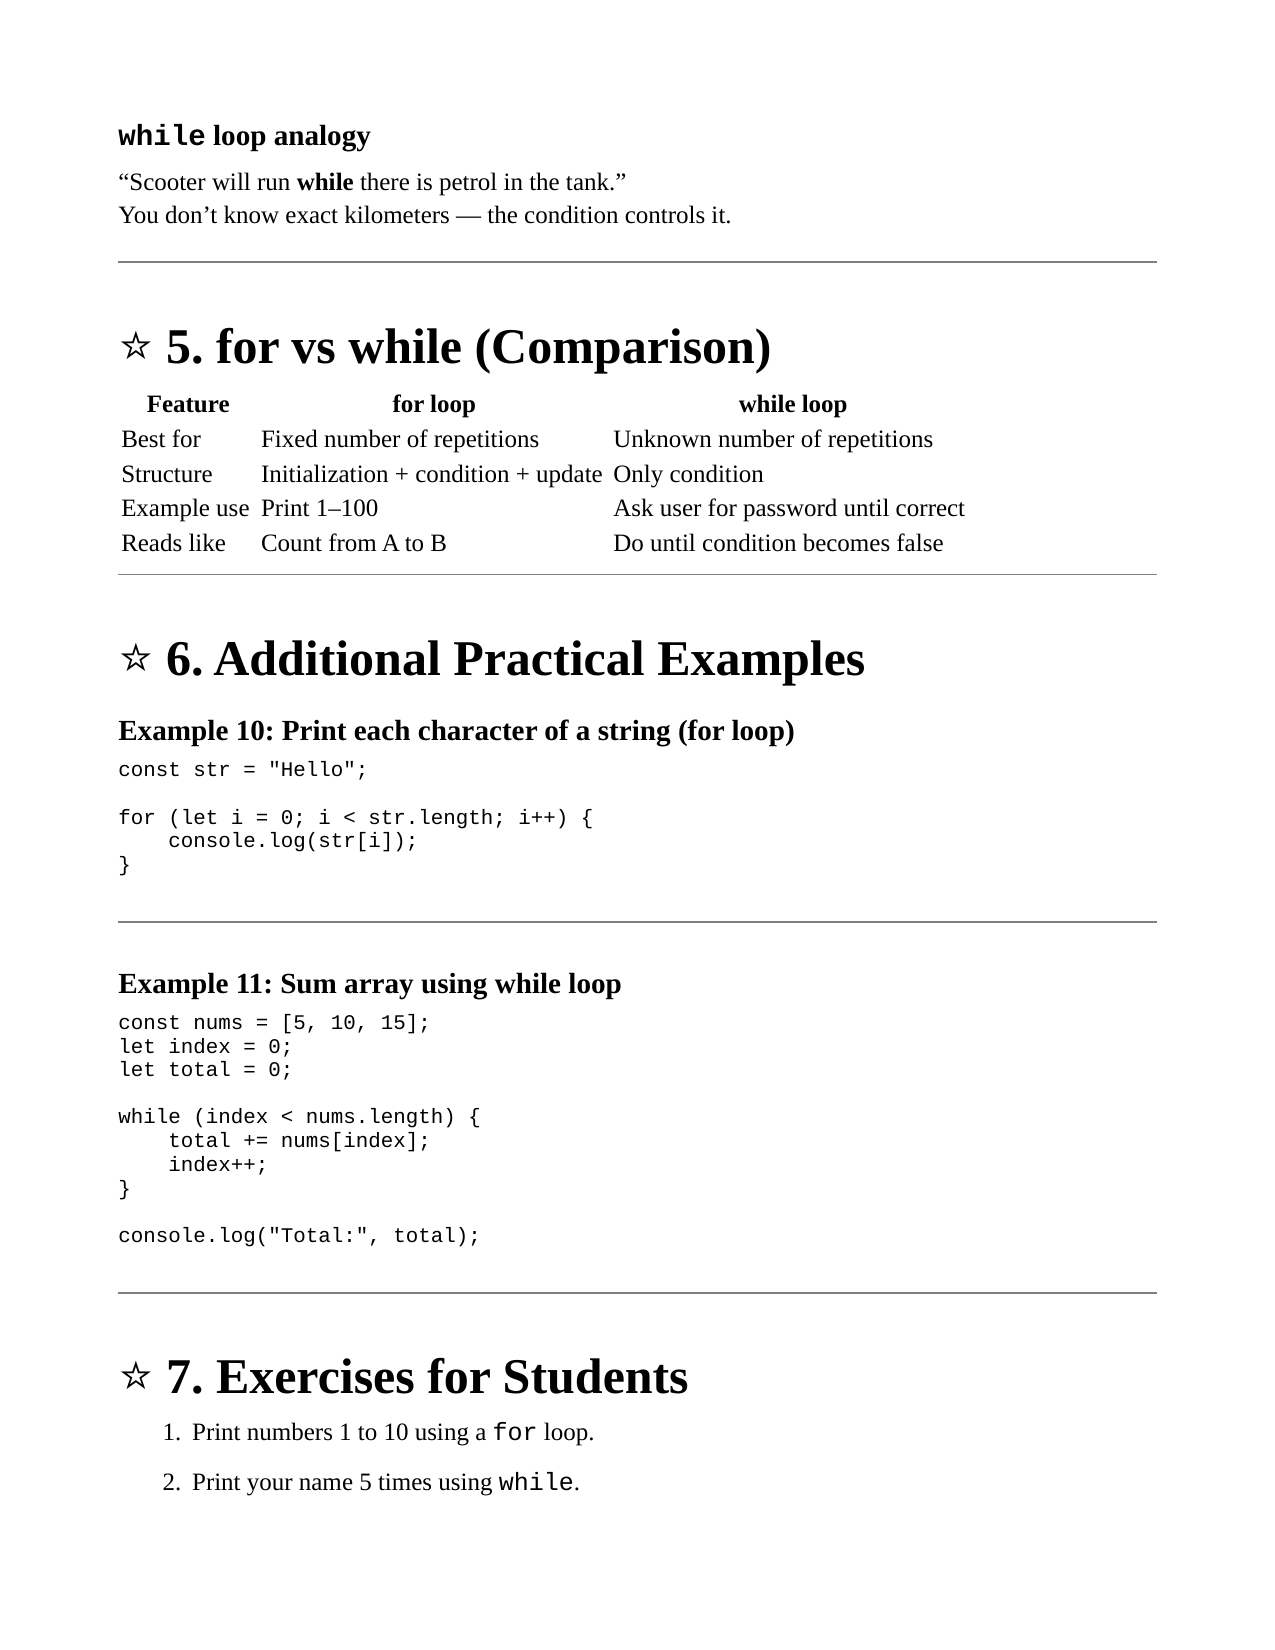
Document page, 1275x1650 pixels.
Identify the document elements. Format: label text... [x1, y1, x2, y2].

text console.log(str[i]); [118, 830, 1157, 854]
table_header Feature [118, 387, 258, 421]
list Print numbers 1 to 10 using a for loop. [162, 1417, 1157, 1448]
list Print your name 5 times using while. [162, 1467, 1157, 1498]
table_cell Best for [118, 421, 258, 456]
table_header while loop [610, 387, 976, 421]
table_cell Do until condition becomes false [610, 525, 976, 559]
table_cell Structure [118, 456, 258, 490]
text const str = "Hello"; [118, 759, 1157, 783]
subtitle while loop analogy [118, 118, 1157, 154]
text const nums = [5, 10, 15]; [118, 1012, 1157, 1036]
text total += nums[index]; [118, 1130, 1157, 1154]
table_cell Print 1–100 [258, 490, 610, 525]
text while (index < nums.length) { [118, 1107, 1157, 1130]
table_cell Count from A to B [258, 525, 610, 559]
subtitle Example 10: Print each character of a string (for loop) [118, 713, 1157, 747]
text let index = 0; [118, 1036, 1157, 1059]
text } [118, 854, 1157, 878]
text console.log("Total:", total); [118, 1225, 1157, 1248]
subtitle ⭐ 6. Additional Practical Examples [118, 629, 1157, 686]
table_cell Unknown number of repetitions [610, 421, 976, 456]
table_cell Only condition [610, 456, 976, 490]
table_cell Ask user for password until correct [610, 490, 976, 525]
table_cell Initialization + condition + update [258, 456, 610, 490]
text index++; [118, 1154, 1157, 1177]
text let total = 0; [118, 1059, 1157, 1083]
table_cell Fixed number of repetitions [258, 421, 610, 456]
table_header for loop [258, 387, 610, 421]
text for (let i = 0; i < str.length; i++) { [118, 807, 1157, 830]
table_cell Example use [118, 490, 258, 525]
subtitle ⭐ 5. for vs while (Comparison) [118, 317, 1157, 374]
subtitle ⭐ 7. Exercises for Students [118, 1347, 1157, 1405]
table_cell Reads like [118, 525, 258, 559]
text } [118, 1177, 1157, 1201]
text “Scooter will run while there is petrol in the tank.” You don’t know exact kilometers — the condition controls it. [118, 167, 1157, 228]
subtitle Example 11: Sum array using while loop [118, 966, 1157, 999]
